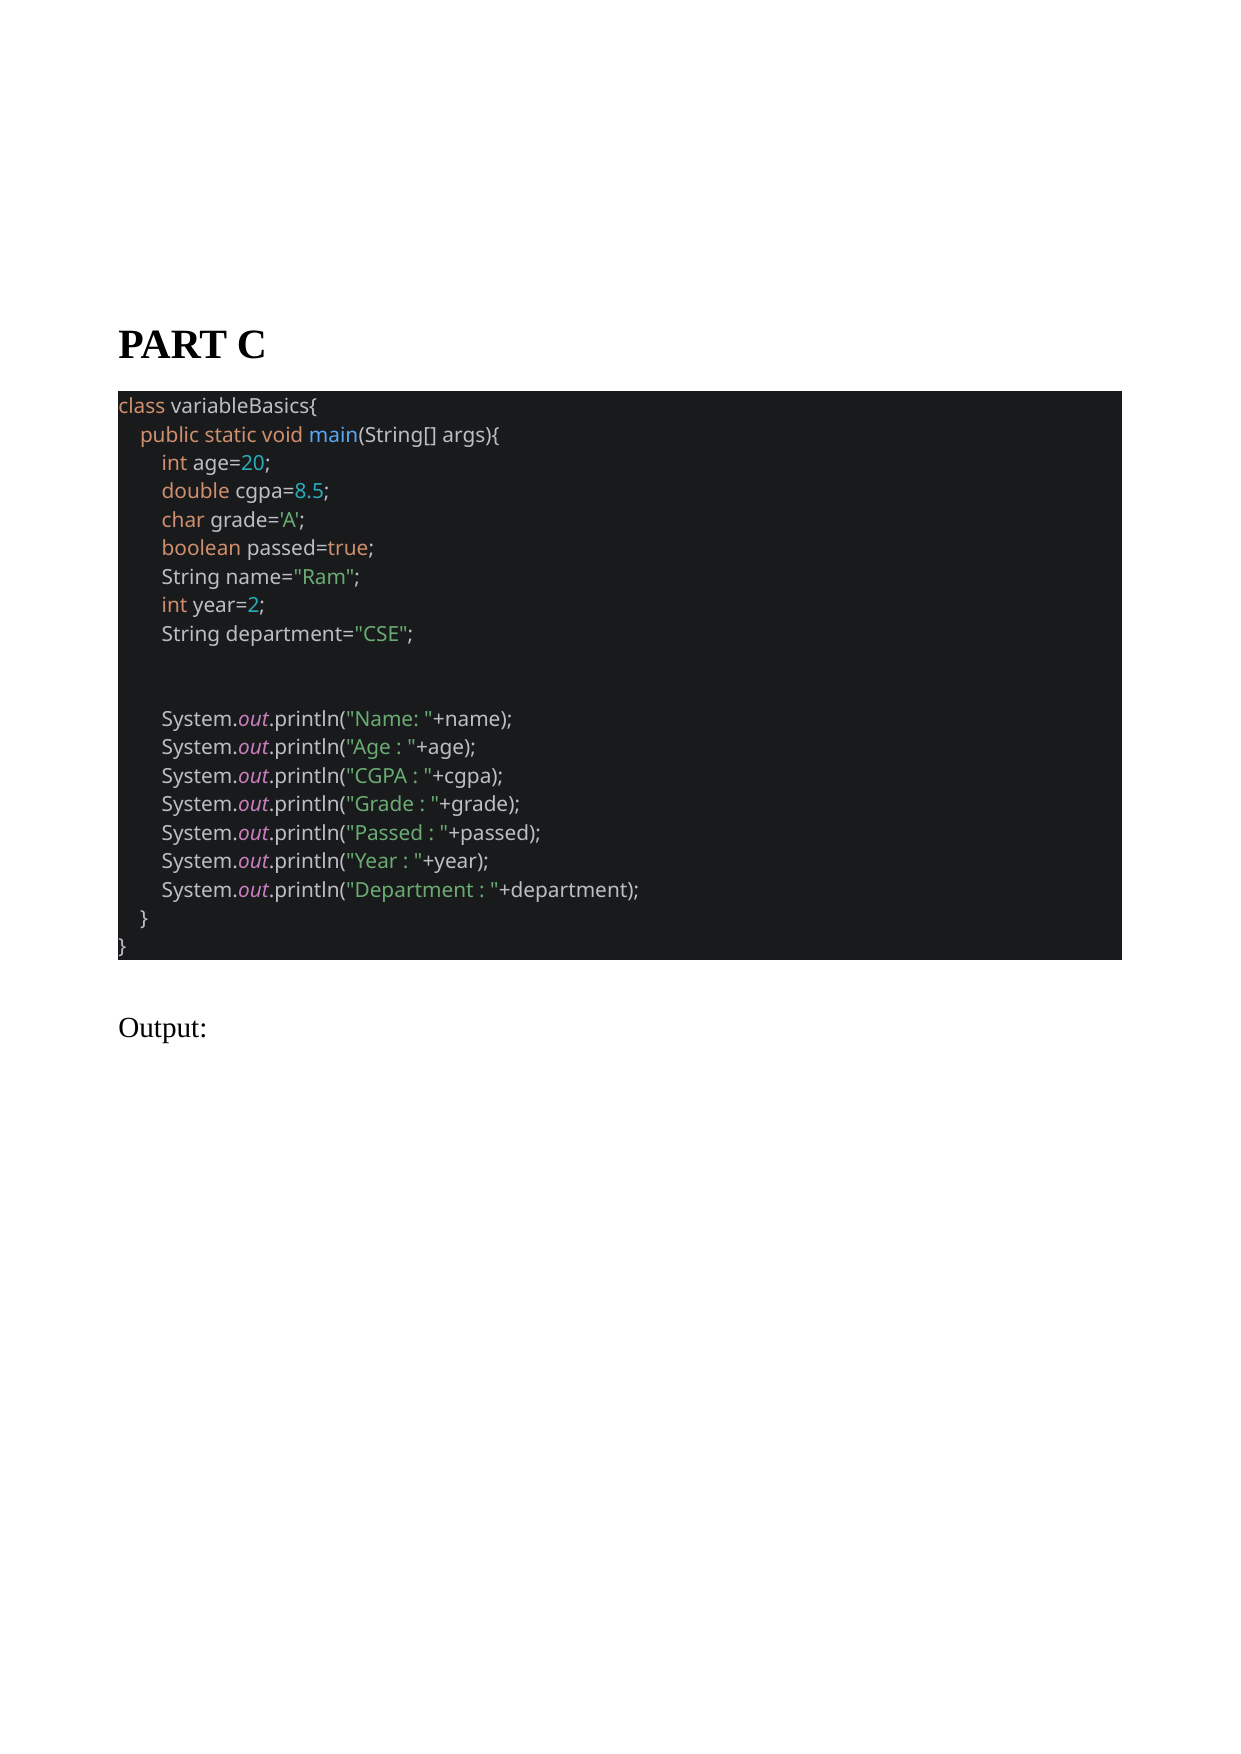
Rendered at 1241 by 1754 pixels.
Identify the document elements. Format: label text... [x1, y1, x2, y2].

text Output: [118, 1010, 1122, 1044]
text class variableBasics{ public static void main(String[] args){ int age=20; double cgpa=8.5; char grade='A'; boolean passed=true; String name="Ram"; int year=2; String department="CSE"; System.out.println("Name: "+name); System.out.println("Age : "+age); System.out.println("CGPA : "+cgpa); System.out.println("Grade : "+grade); System.out.println("Passed : "+passed); System.out.println("Year : "+year); System.out.println("Department : "+department); } } [118, 391, 1122, 960]
text PART C [118, 319, 1122, 367]
